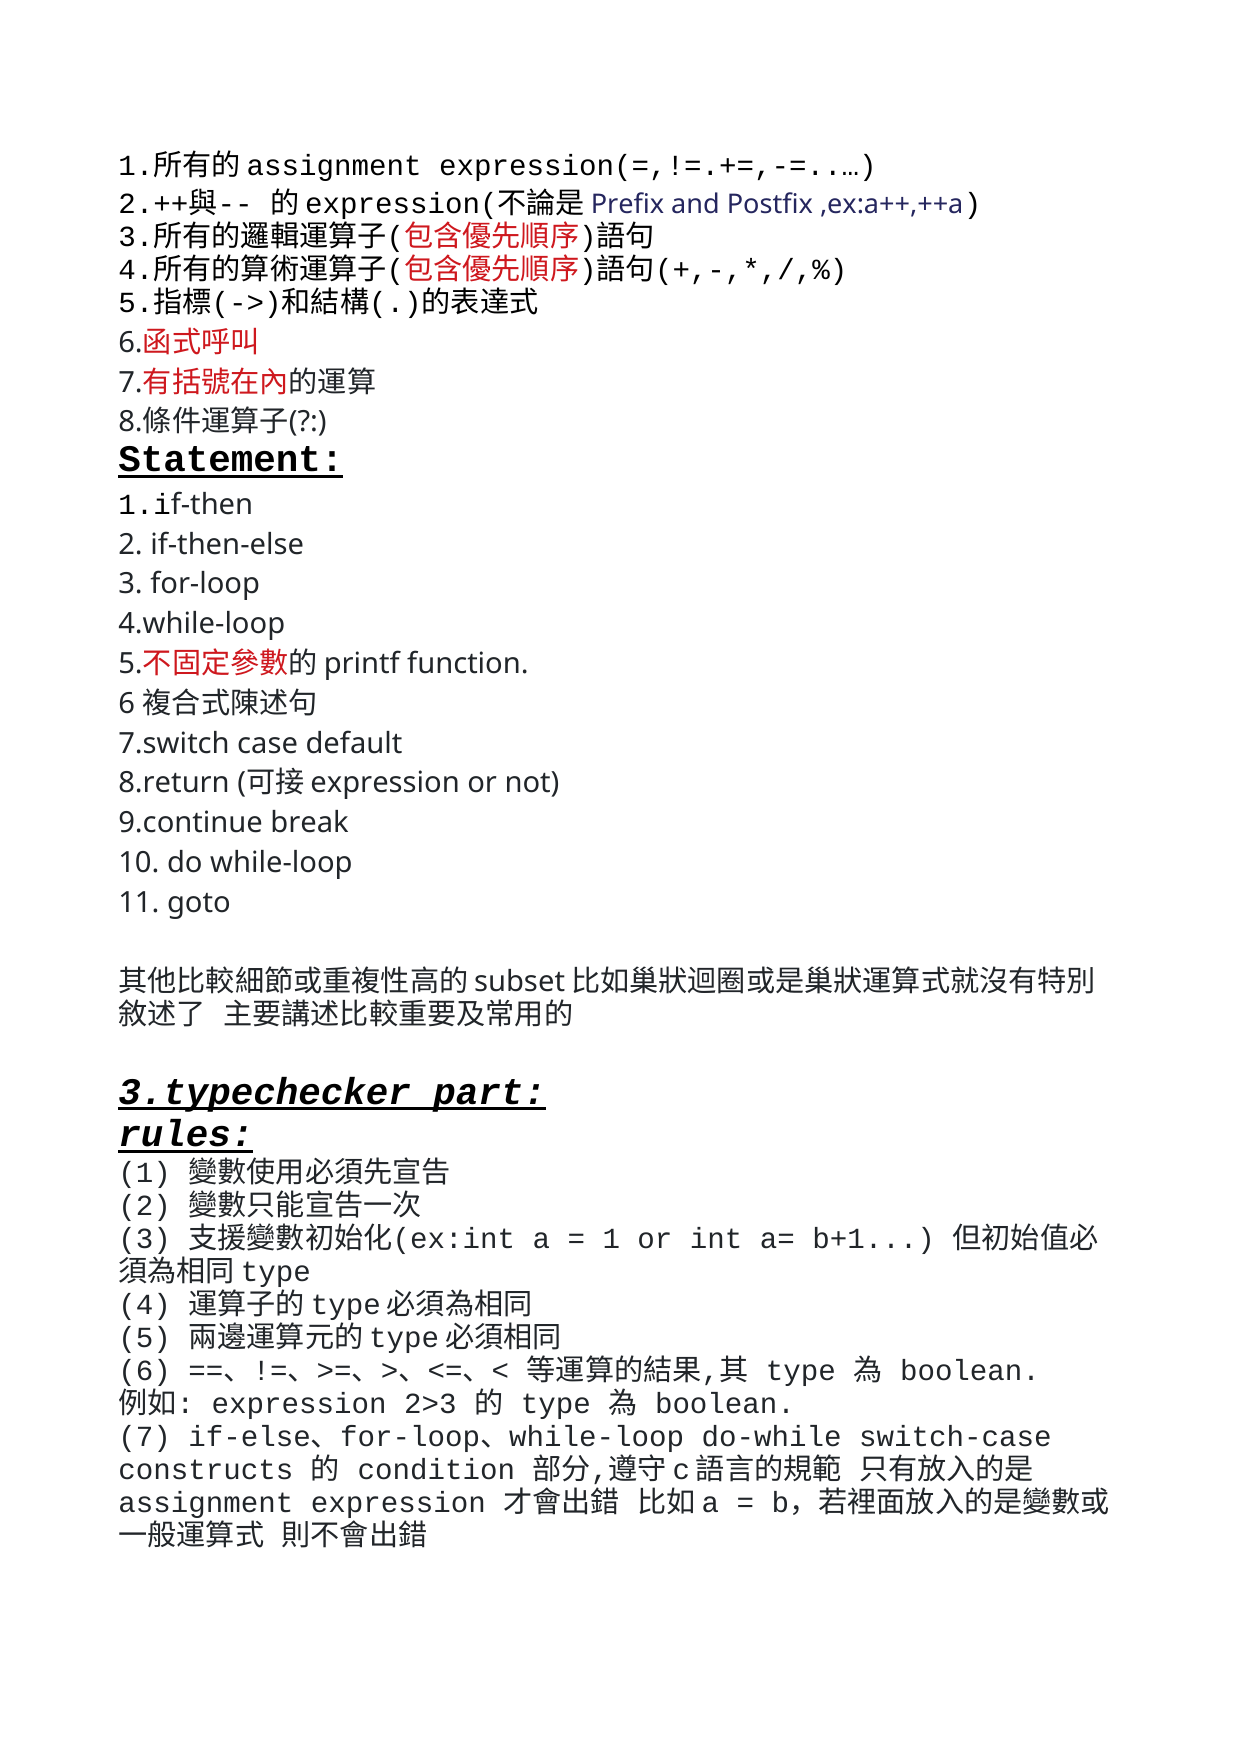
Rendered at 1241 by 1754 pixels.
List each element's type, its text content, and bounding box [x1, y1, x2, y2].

text 一般運算式 則不會出錯 [118, 1521, 1122, 1554]
text 1.if-then [118, 483, 1122, 523]
text (7) if-else、for-loop、while-loop do-while switch-case constructs 的 condition 部分,遵守c語言的規範 只有放入的是assignment expression 才會出錯 比如a = b，若裡面放入的是變數或 [118, 1422, 1122, 1521]
text (2) 變數只能宣告一次 [118, 1191, 1122, 1224]
text 10. do while-loop [118, 841, 1122, 881]
text 3.所有的邏輯運算子(包含優先順序)語句 [118, 222, 1122, 255]
text 7.有括號在內的運算 [118, 361, 1122, 401]
text (6) ==、!=、>=、>、<=、< 等運算的結果,其 type 為 boolean. [118, 1356, 1122, 1389]
text 9.continue break [118, 801, 1122, 841]
text Statement: [118, 441, 1122, 483]
text 2. if-then-else [118, 523, 1122, 563]
text 5.不固定參數的printf function. [118, 642, 1122, 682]
text 3. for-loop [118, 563, 1122, 602]
text 其他比較細節或重複性高的subset比如巢狀迴圈或是巢狀運算式就沒有特別敘述了 主要講述比較重要及常用的 [118, 960, 1122, 1033]
text 5.指標(->)和結構(.)的表達式 [118, 288, 1122, 321]
text 1.所有的assignment expression(=,!=.+=,-=..…) [118, 151, 1122, 184]
text 8.條件運算子(?:) [118, 401, 1122, 441]
text 4.while-loop [118, 602, 1122, 642]
text 2.++與-- 的expression(不論是Prefix and Postfix ,ex:a++,++a) [118, 184, 1122, 222]
text 6 複合式陳述句 [118, 682, 1122, 722]
text 8.return (可接expression or not) [118, 762, 1122, 801]
text (5) 兩邊運算元的type必須相同 [118, 1323, 1122, 1356]
text (3) 支援變數初始化(ex:int a = 1 or int a= b+1...) 但初始值必須為相同type [118, 1224, 1122, 1290]
text 4.所有的算術運算子(包含優先順序)語句(+,-,*,/,%) [118, 255, 1122, 288]
text (4) 運算子的type必須為相同 [118, 1290, 1122, 1323]
text (1) 變數使用必須先宣告 [118, 1158, 1122, 1191]
text 11. goto [118, 881, 1122, 921]
text 例如: expression 2>3 的 type 為 boolean. [118, 1389, 1122, 1422]
text 6.函式呼叫 [118, 321, 1122, 361]
text 7.switch case default [118, 722, 1122, 762]
text rules: [118, 1115, 1122, 1158]
text 3.typechecker part: [118, 1073, 1122, 1115]
